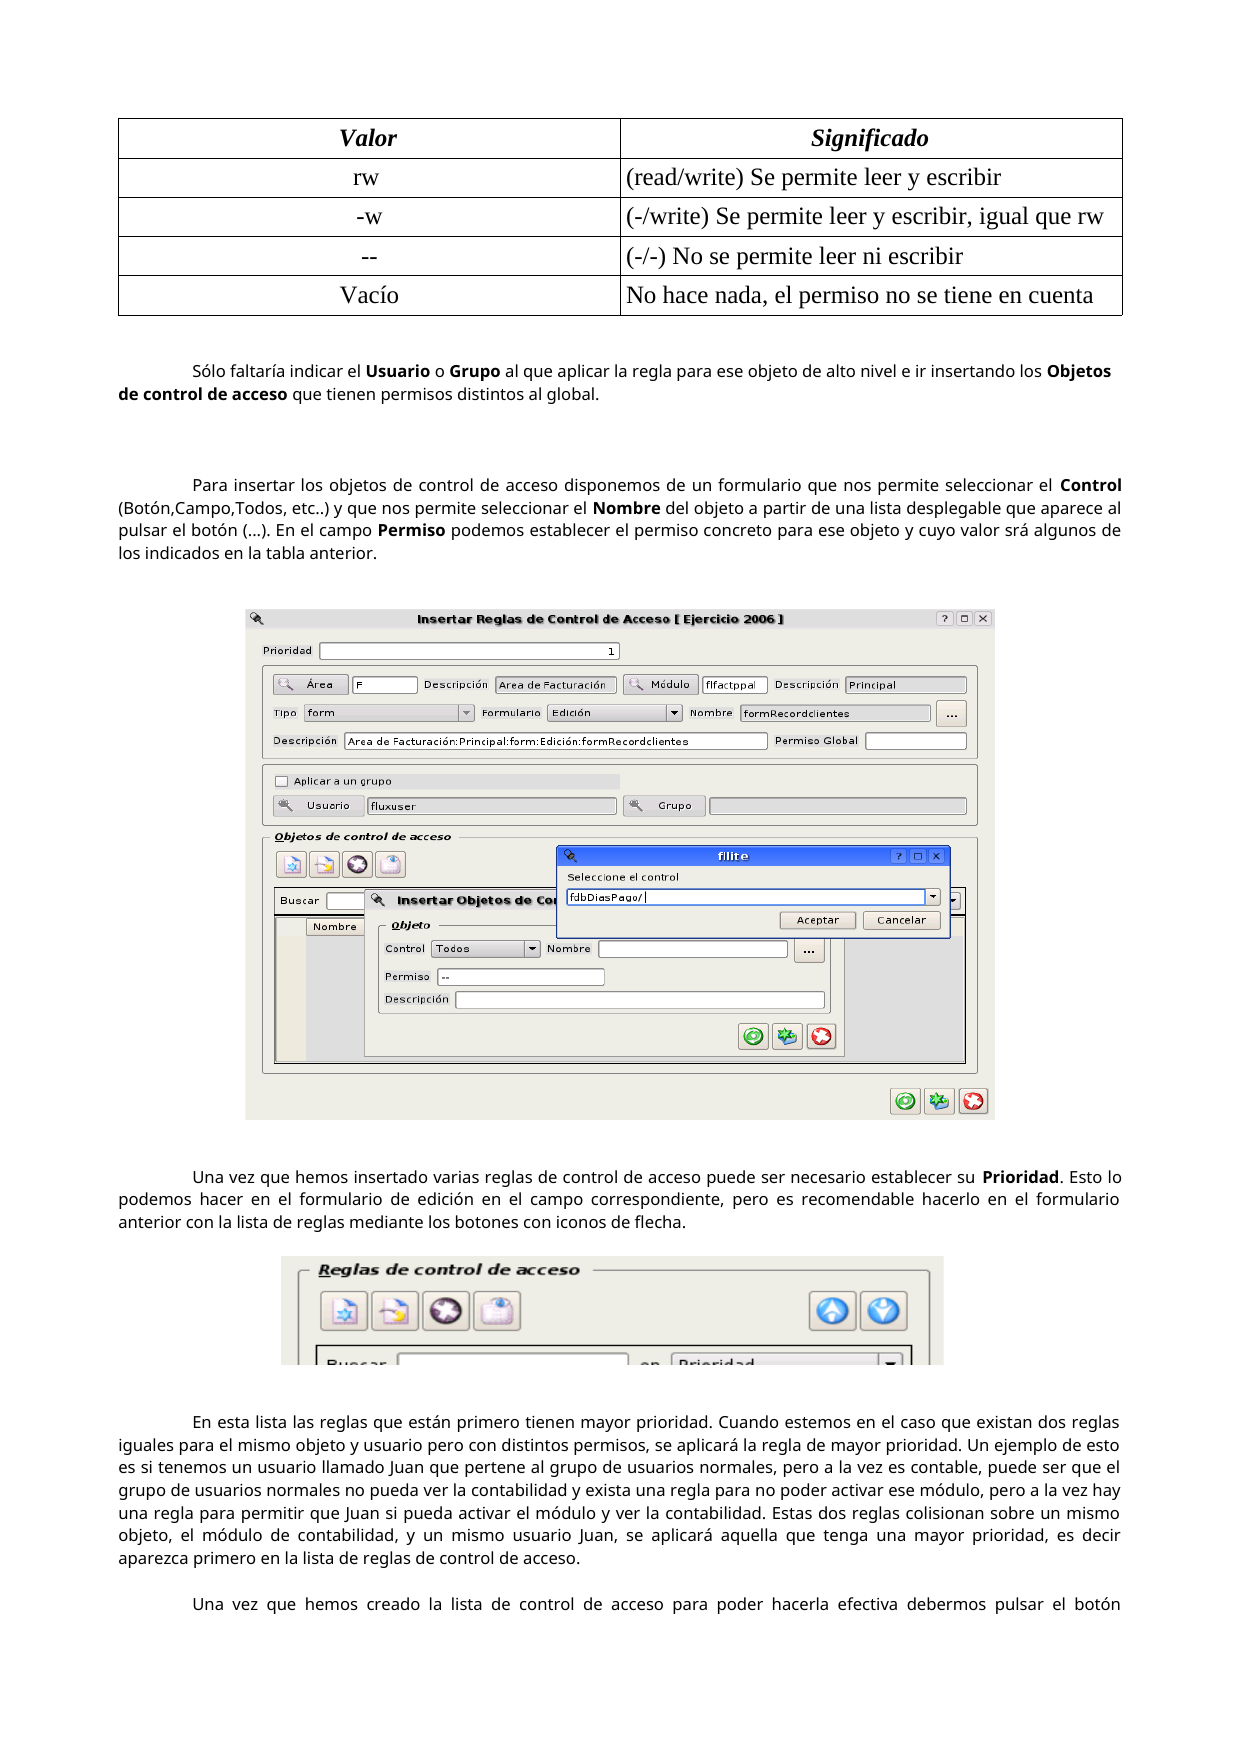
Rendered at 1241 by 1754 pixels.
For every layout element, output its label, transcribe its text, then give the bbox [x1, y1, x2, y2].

picture [245, 609, 995, 1120]
text En esta lista las reglas que están primero tienen mayor prioridad. Cuando estemos en el caso que existan dos reglas iguales para el mismo objeto y usuario pero con distintos permisos, se aplicará la regla de mayor prioridad. Un ejemplo de esto es si tenemos un usuario llamado Juan que pertene al grupo de usuarios normales, pero a la vez es contable, puede ser que el grupo de usuarios normales no pueda ver la contabilidad y exista una regla para no poder activar ese módulo, pero a la vez hay una regla para permitir que Juan si pueda activar el módulo y ver la contabilidad. Estas dos reglas colisionan sobre un mismo objeto, el módulo de contabilidad, y un mismo usuario Juan, se aplicará aquella que tenga una mayor prioridad, es decir aparezca primero en la lista de reglas de control de acceso. [118, 1410, 1122, 1569]
text Sólo faltaría indicar el Usuario o Grupo al que aplicar la regla para ese objeto de alto nivel e ir insertando los Objetos de control de acceso que tienen permisos distintos al global. [118, 360, 1122, 405]
table_cell (read/write) Se permite leer y escribir [621, 159, 1122, 197]
table_cell rw [119, 159, 620, 197]
picture [281, 1256, 944, 1365]
table_cell (-/-) No se permite leer ni escribir [621, 237, 1122, 275]
table_cell -- [119, 237, 620, 275]
text Una vez que hemos creado la lista de control de acceso para poder hacerla efectiva debermos pulsar el botón [118, 1592, 1122, 1615]
table_header Valor [119, 119, 620, 157]
table_cell (-/write) Se permite leer y escribir, igual que rw [621, 198, 1122, 236]
text Para insertar los objetos de control de acceso disponemos de un formulario que nos permite seleccionar el Control (Botón,Campo,Todos, etc..) y que nos permite seleccionar el Nombre del objeto a partir de una lista desplegable que aparece al pulsar el botón (...). En el campo Permiso podemos establecer el permiso concreto para ese objeto y cuyo valor srá algunos de los indicados en la tabla anterior. [118, 473, 1122, 564]
table_cell -w [119, 198, 620, 236]
table_cell Vacío [119, 276, 620, 314]
table_cell No hace nada, el permiso no se tiene en cuenta [621, 276, 1122, 314]
text Una vez que hemos insertado varias reglas de control de acceso puede ser necesario establecer su Prioridad. Esto lo podemos hacer en el formulario de edición en el campo correspondiente, pero es recomendable hacerlo en el formulario anterior con la lista de reglas mediante los botones con iconos de flecha. [118, 1165, 1122, 1233]
table_header Significado [621, 119, 1122, 157]
